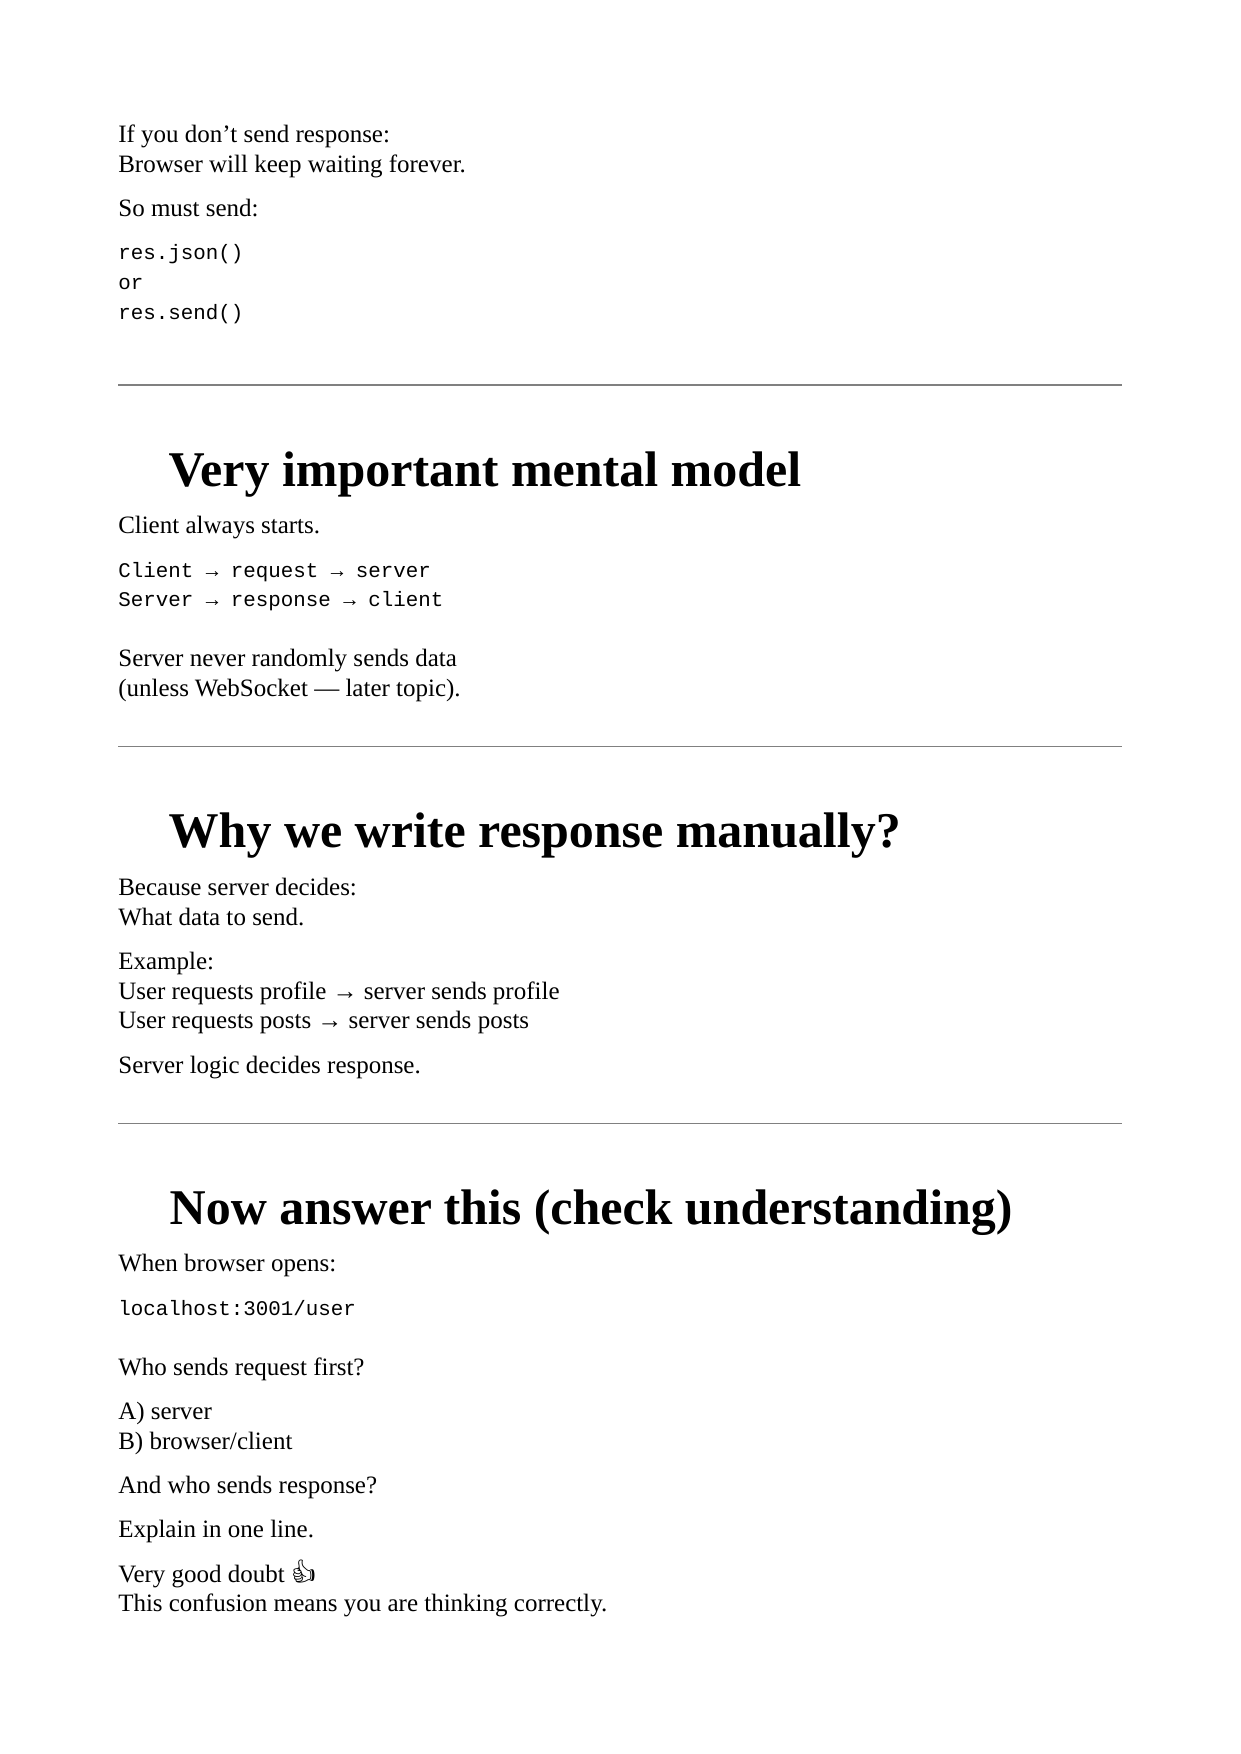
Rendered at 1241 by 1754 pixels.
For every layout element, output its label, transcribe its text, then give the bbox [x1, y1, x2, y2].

text res.json() [118, 236, 1122, 266]
text res.send() [118, 296, 1122, 325]
text Because server decides: What data to send. [118, 871, 1122, 931]
text Client always starts. [118, 509, 1122, 539]
text Who sends request first? [118, 1351, 1122, 1381]
text Very good doubt 👍 This confusion means you are thinking correctly. [118, 1558, 1122, 1617]
text localhost:3001/user [118, 1292, 1122, 1322]
text Explain in one line. [118, 1513, 1122, 1543]
text Server never randomly sends data (unless WebSocket — later topic). [118, 643, 1122, 702]
subtitle 🧠 Now answer this (check understanding) [118, 1178, 1122, 1235]
text Example: User requests profile → server sends profile User requests posts → server sends posts [118, 945, 1122, 1034]
text When browser opens: [118, 1248, 1122, 1277]
text And who sends response? [118, 1469, 1122, 1499]
text If you don’t send response: Browser will keep waiting forever. [118, 118, 1122, 177]
text Server → response → client [118, 583, 1122, 613]
subtitle 🧠 Why we write response manually? [118, 801, 1122, 859]
text or [118, 266, 1122, 296]
text So must send: [118, 192, 1122, 222]
subtitle 🧠 Very important mental model [118, 439, 1122, 497]
text A) server B) browser/client [118, 1395, 1122, 1455]
text Client → request → server [118, 554, 1122, 583]
text Server logic decides response. [118, 1049, 1122, 1078]
